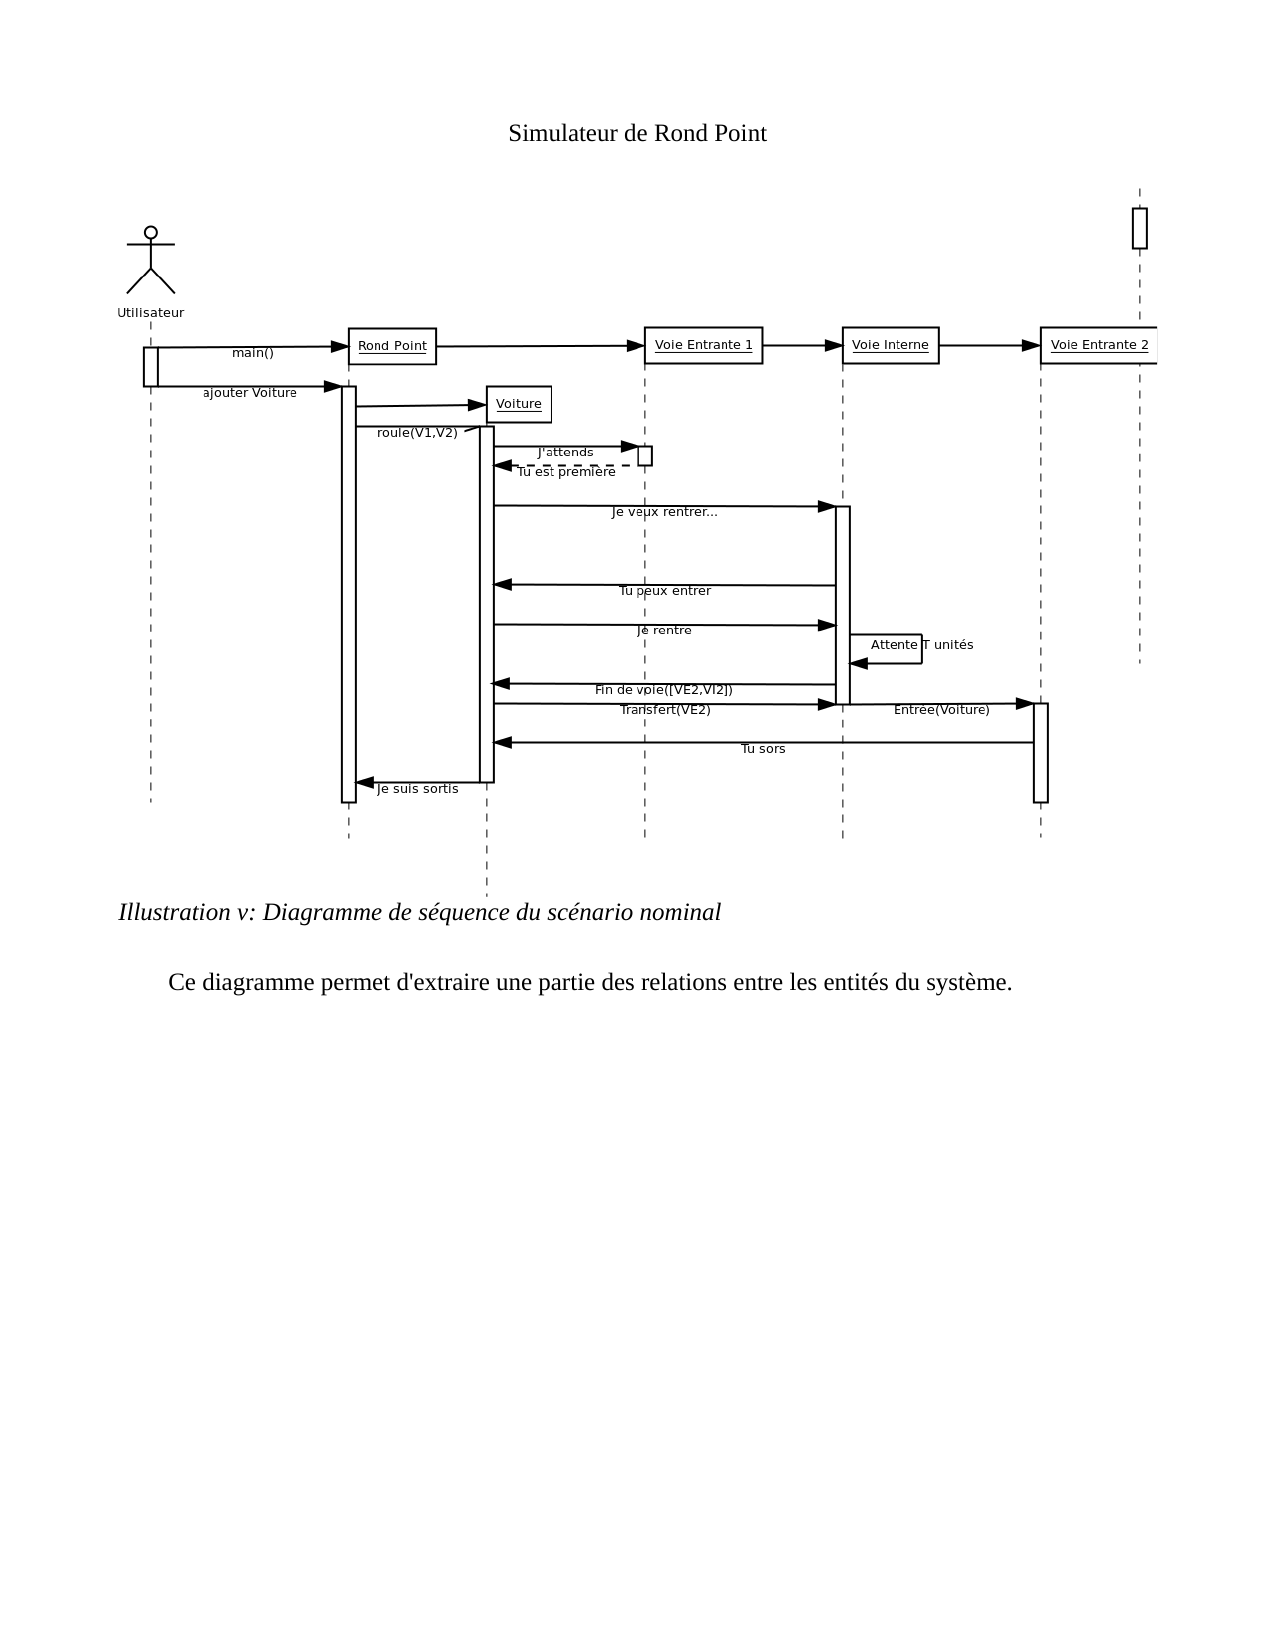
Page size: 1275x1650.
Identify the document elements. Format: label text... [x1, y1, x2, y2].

text Ce diagramme permet d'extraire une partie des relations entre les entités du système. [118, 967, 1157, 996]
text Illustration v: Diagramme de séquence du scénario nominal [118, 897, 1157, 926]
picture [118, 188, 1158, 897]
